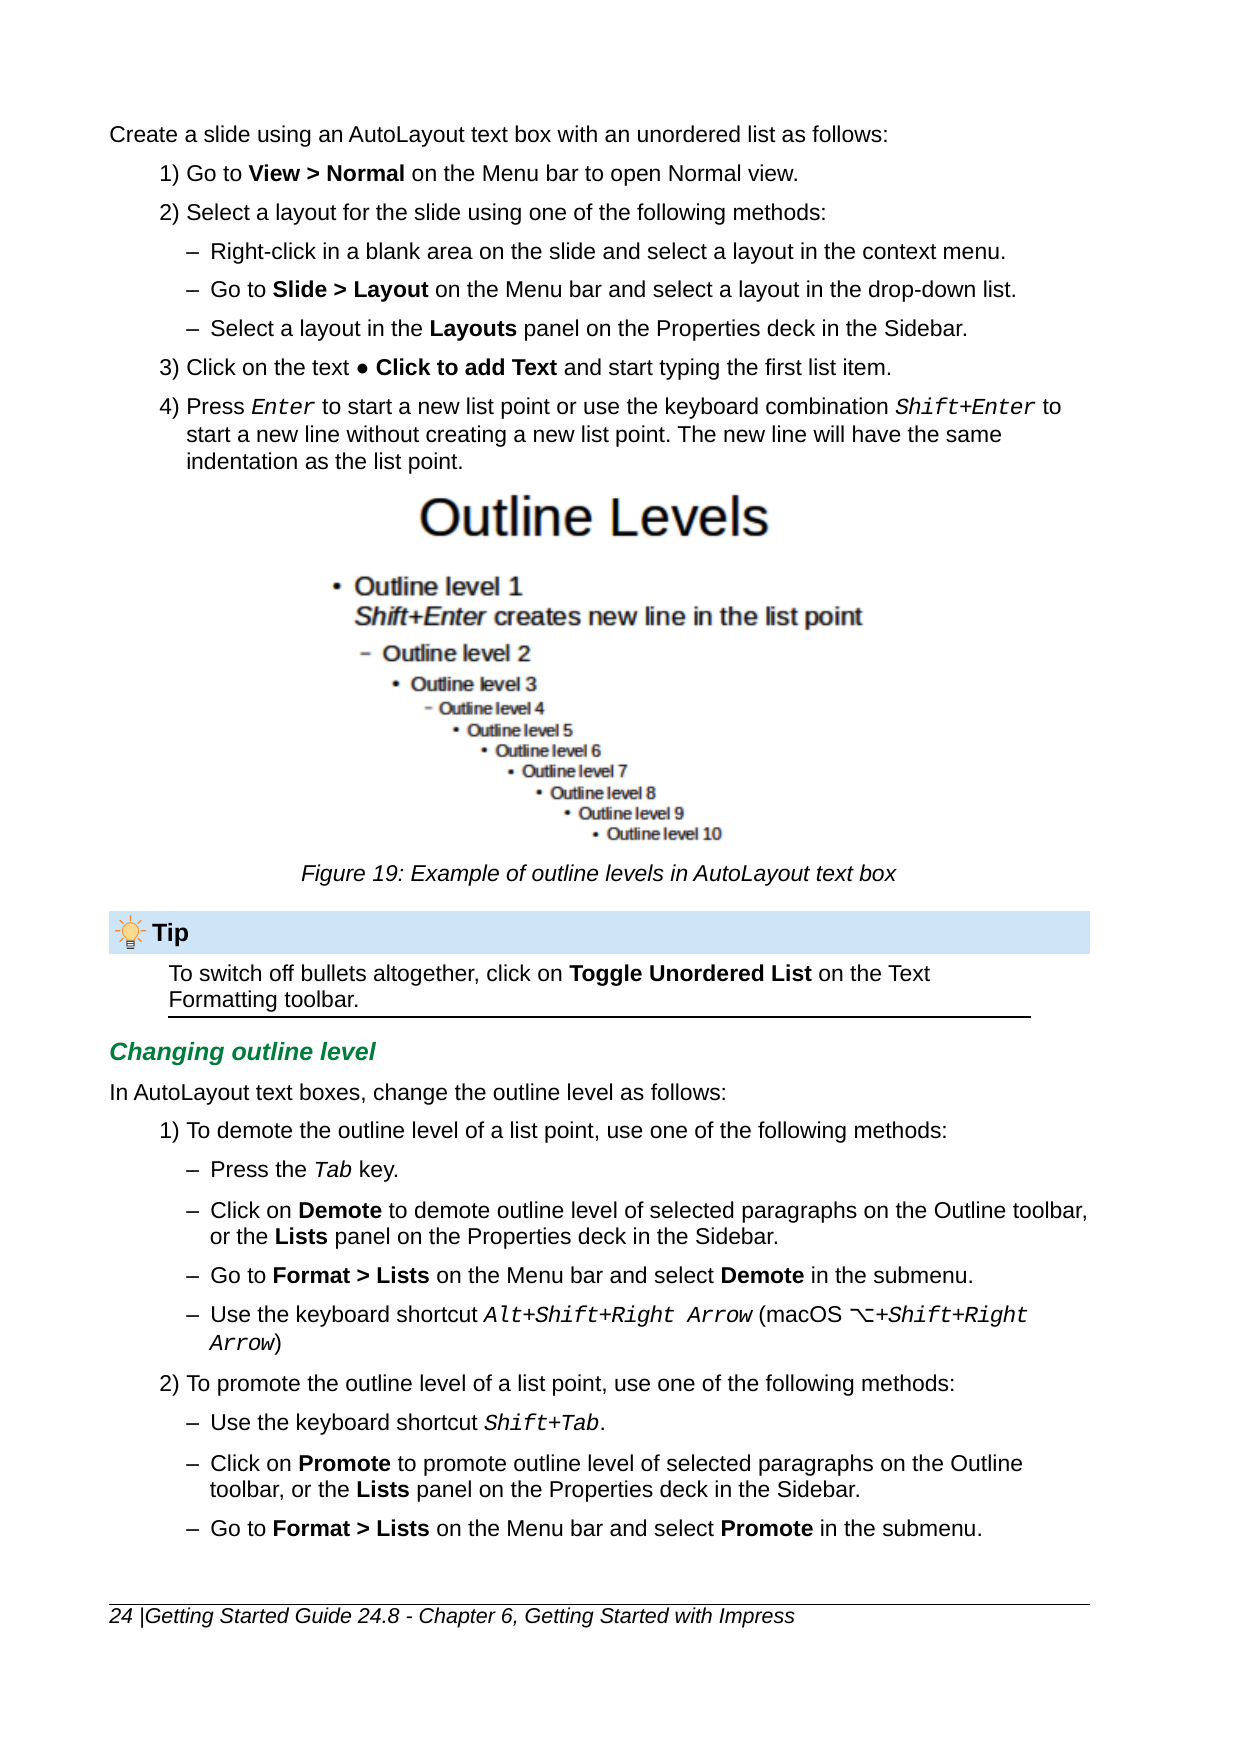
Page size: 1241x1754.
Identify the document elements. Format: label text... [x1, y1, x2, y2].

list Press the Tab key. [186, 1156, 1090, 1184]
text Figure 19: Example of outline levels in AutoLayout text box [301, 860, 898, 886]
list Select a layout in the Layouts panel on the Properties deck in the Sidebar. [186, 315, 1090, 342]
list To promote the outline level of a list point, use one of the following methods: [186, 1370, 1090, 1397]
picture [326, 486, 873, 848]
list Go to View > Normal on the Menu bar to open Normal view. [186, 160, 1090, 186]
subtitle Tip [109, 911, 1090, 954]
list Use the keyboard shortcut Alt+Shift+Right Arrow (macOS ⌥+Shift+Right Arrow) [186, 1301, 1090, 1358]
subtitle Changing outline level [109, 1037, 1090, 1066]
text To switch off bullets altogether, click on Toggle Unordered List on the Text Formatting toolbar. [168, 960, 1031, 1016]
list Click on Demote to demote outline level of selected paragraphs on the Outline toolbar, or the Lists panel on the Properties deck in the Sidebar. [186, 1197, 1090, 1250]
list Right-click in a blank area on the slide and select a layout in the context menu. [186, 238, 1090, 264]
list Click on the text ● Click to add Text and start typing the first list item. [186, 354, 1090, 381]
list Select a layout for the slide using one of the following methods: [186, 199, 1090, 225]
list Go to Slide > Layout on the Menu bar and select a layout in the drop-down list. [186, 276, 1090, 303]
list Go to Format > Lists on the Menu bar and select Promote in the submenu. [186, 1515, 1090, 1541]
list Go to Format > Lists on the Menu bar and select Demote in the submenu. [186, 1262, 1090, 1288]
list Click on Promote to promote outline level of selected paragraphs on the Outline toolbar, or the Lists panel on the Properties deck in the Sidebar. [186, 1450, 1090, 1503]
list To demote the outline level of a list point, use one of the following methods: [186, 1117, 1090, 1144]
list Create a slide using an AutoLayout text box with an unordered list as follows: [109, 121, 1090, 147]
list In AutoLayout text boxes, change the outline level as follows: [109, 1078, 1090, 1105]
list Press Enter to start a new list point or use the keyboard combination Shift+Enter to start a new line without creating a new list point. The new line will have the same indentation as the list point. [186, 393, 1090, 474]
list Use the keyboard shortcut Shift+Tab. [186, 1409, 1090, 1437]
